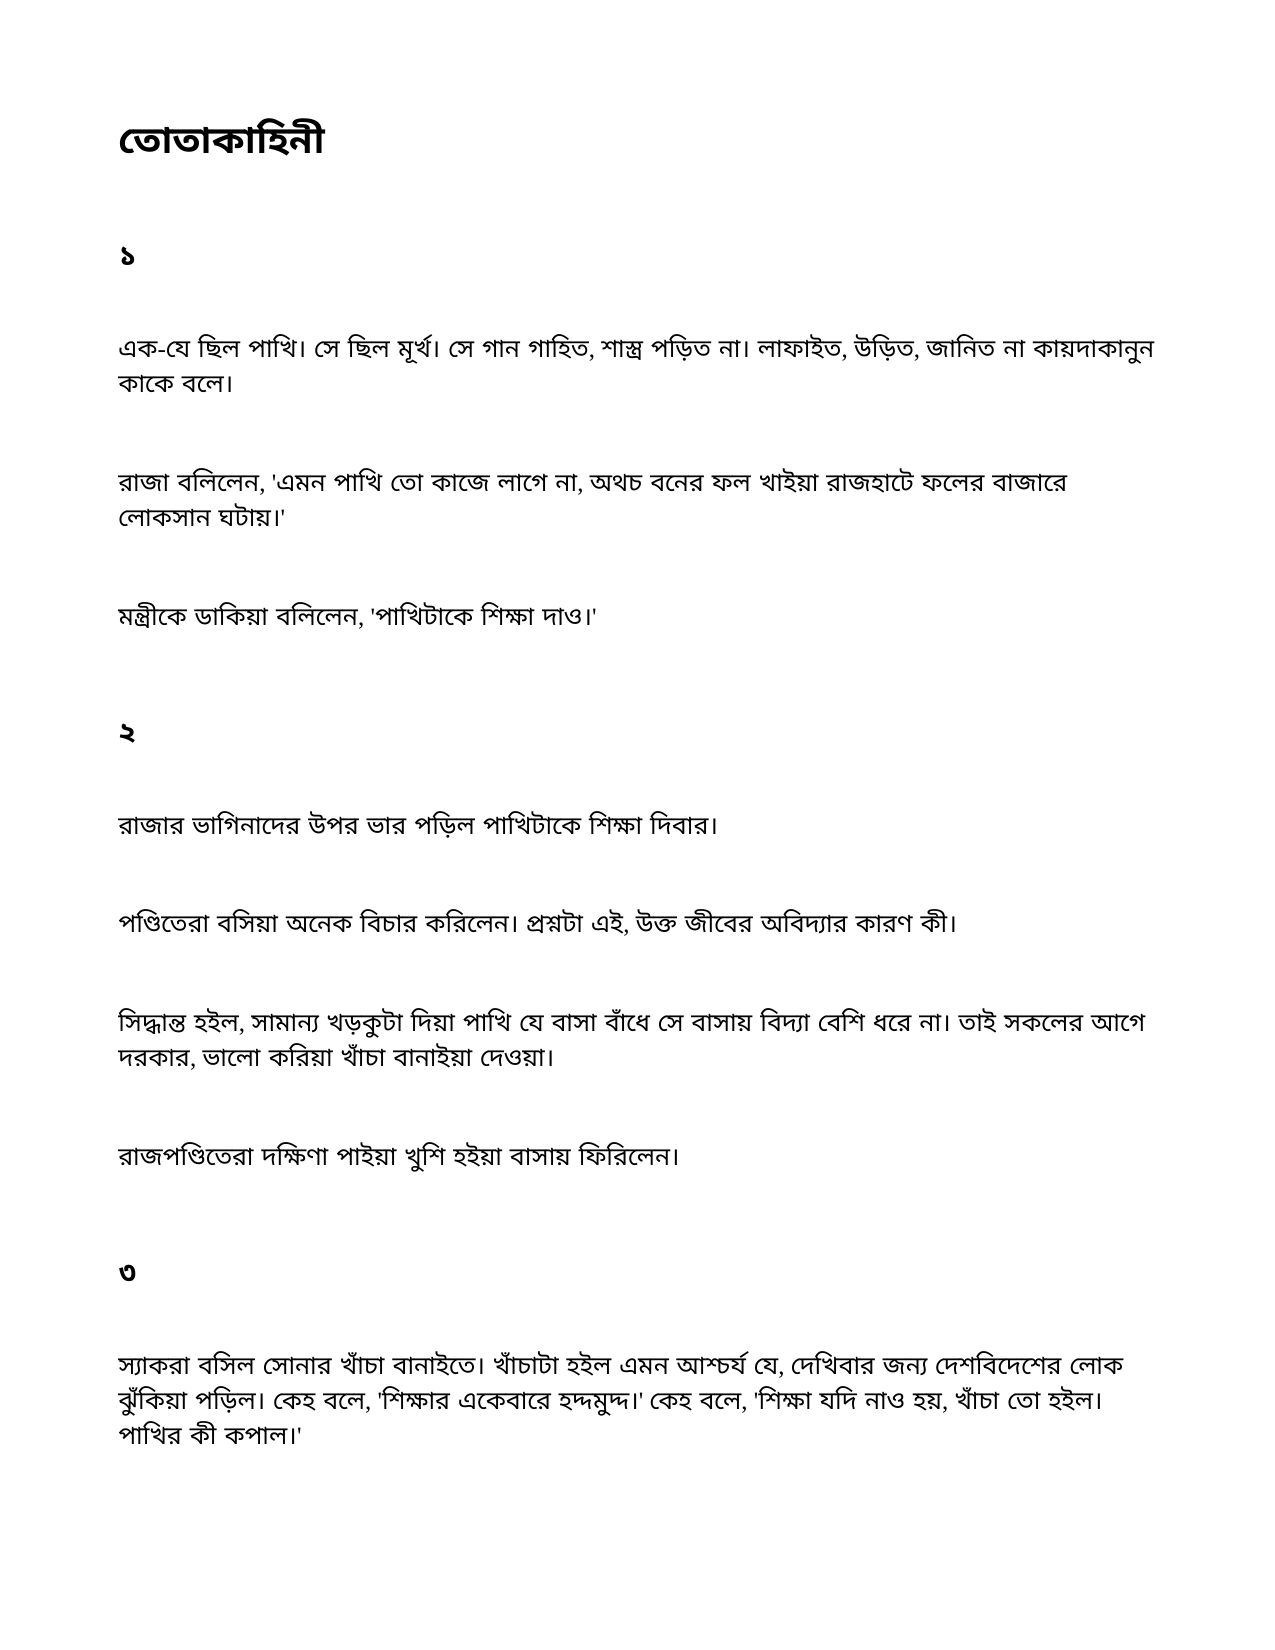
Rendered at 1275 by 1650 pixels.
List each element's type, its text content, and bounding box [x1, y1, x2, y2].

text রাজপণ্ডিতেরা দক্ষিণা পাইয়া খুশি হইয়া বাসায় ফিরিলেন। [118, 1142, 426, 1171]
text স্যাকরা বসিল সোনার খাঁচা বানাইতে। খাঁচাটা হইল এমন আশ্চর্য যে, দেখিবার জন্য দেশবিদেশের লোক ঝুঁকিয়া পড়িল। কেহ বলে, 'শিক্ষার একেবারে হদ্দমুদ্দ।' কেহ বলে, 'শিক্ষা যদি নাও হয়, খাঁচা তো হইল। পাখির কী কপাল।' [118, 1351, 1157, 1451]
subtitle তোতাকাহিনী [118, 118, 1157, 162]
subtitle ৩ [118, 1255, 1157, 1289]
subtitle ২ [118, 715, 1157, 749]
text রাজার ভাগিনাদের উপর ভার পড়িল পাখিটাকে শিক্ষা দিবার। [118, 811, 1157, 840]
text রাজপণ্ডিতেরা দক্ষিণা পাইয়া খুশি হইয়া বাসায় ফিরিলেন। [419, 1142, 1157, 1171]
subtitle ১ [118, 238, 1157, 273]
text সিদ্ধান্ত হইল, সামান্য খড়কুটা দিয়া পাখি যে বাসা বাঁধে সে বাসায় বিদ্যা বেশি ধরে না। তাই সকলের আগে দরকার, ভালো করিয়া খাঁচা বানাইয়া দেওয়া। [118, 1008, 1157, 1073]
text পণ্ডিতেরা বসিয়া অনেক বিচার করিলেন। প্রশ্নটা এই, উক্ত জীবের অবিদ্যার কারণ কী। [118, 909, 1157, 939]
text রাজা বলিলেন, 'এমন পাখি তো কাজে লাগে না, অথচ বনের ফল খাইয়া রাজহাটে ফলের বাজারে লোকসান ঘটায়।' [118, 468, 1157, 532]
text মন্ত্রীকে ডাকিয়া বলিলেন, 'পাখিটাকে শিক্ষা দাও।' [118, 602, 1157, 631]
text এক-যে ছিল পাখি। সে ছিল মূর্খ। সে গান গাহিত, শাস্ত্র পড়িত না। লাফাইত, উড়িত, জানিত না কায়দাকানুন কাকে বলে। [118, 334, 1157, 398]
